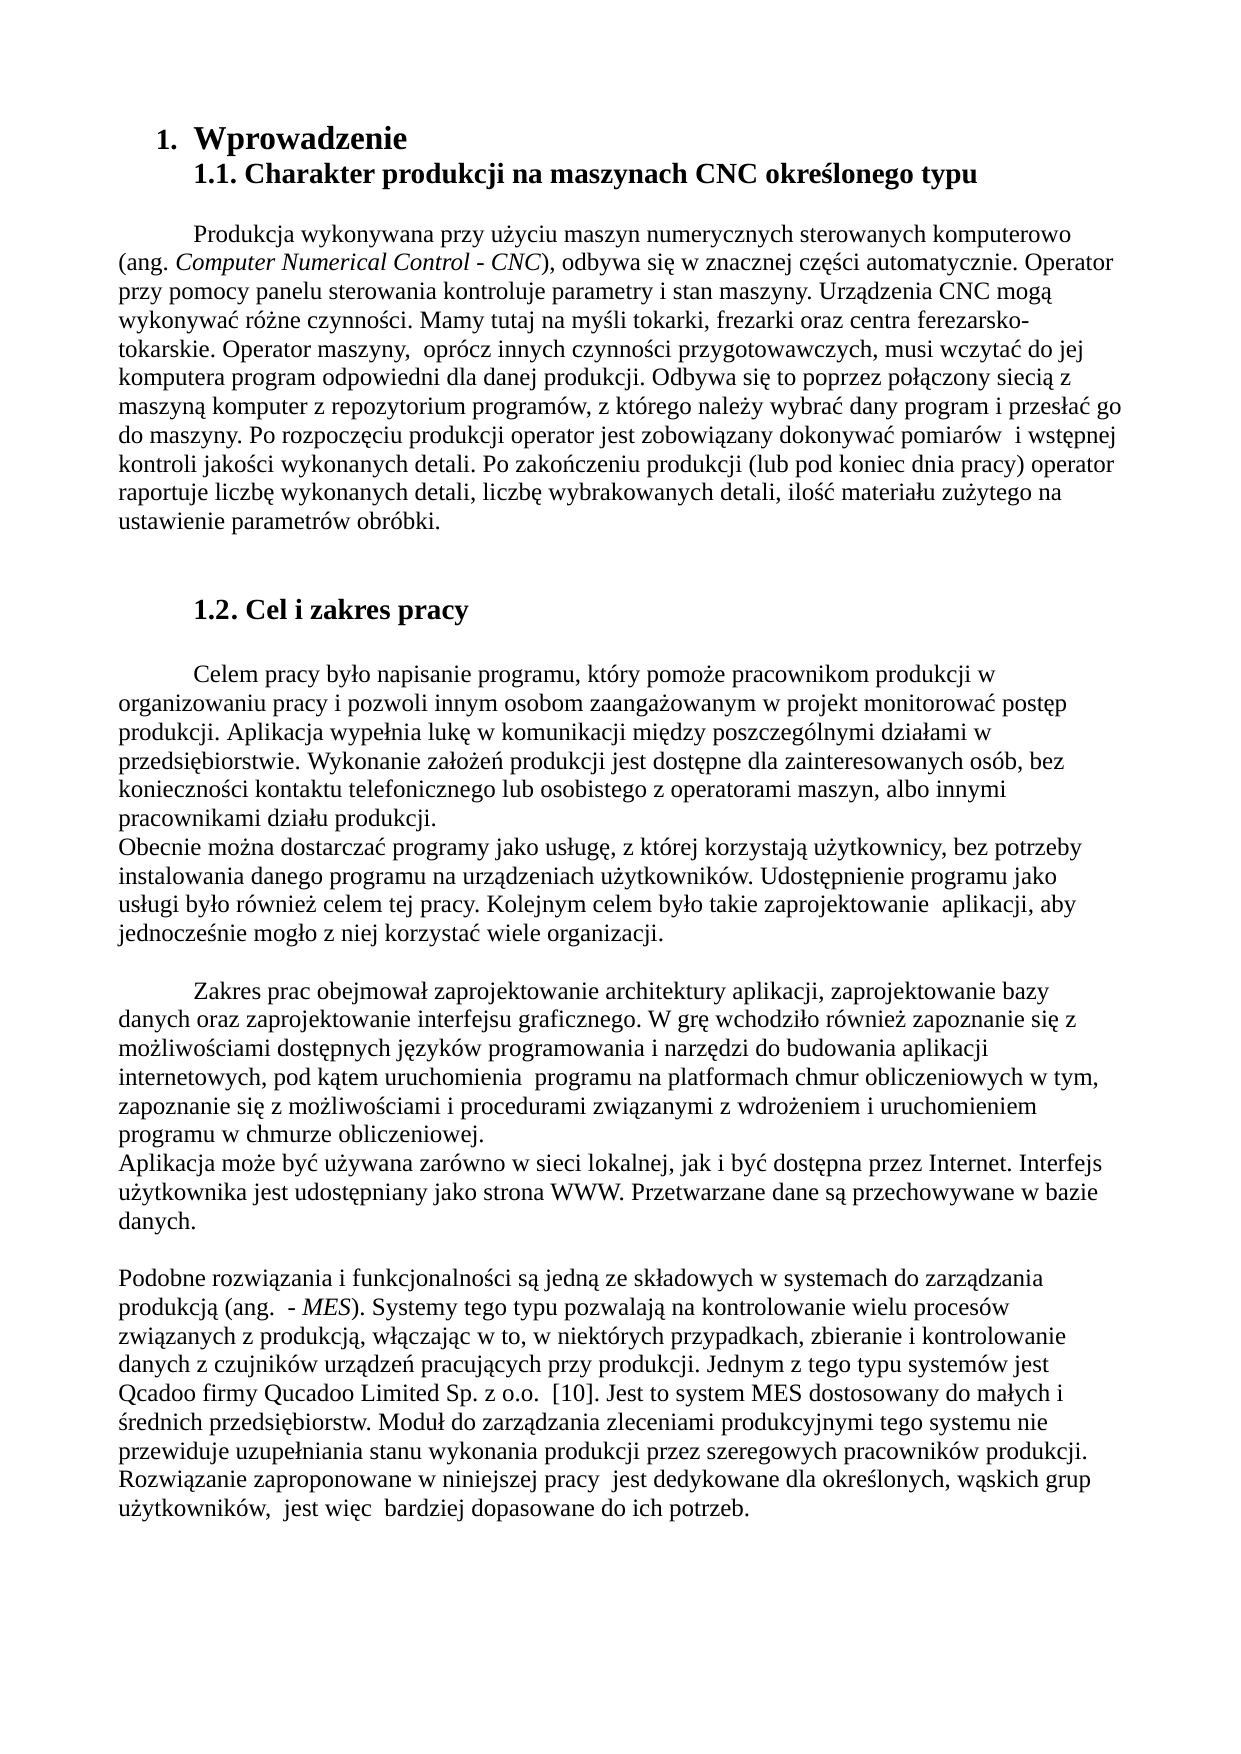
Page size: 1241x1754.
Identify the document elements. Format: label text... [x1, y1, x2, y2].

text Aplikacja może być używana zarówno w sieci lokalnej, jak i być dostępna przez Internet. Interfejs użytkownika jest udostępniany jako strona WWW. Przetwarzane dane są przechowywane w bazie danych. [118, 1148, 1122, 1234]
text Podobne rozwiązania i funkcjonalności są jedną ze składowych w systemach do zarządzania produkcją (ang. - MES). Systemy tego typu pozwalają na kontrolowanie wielu procesów związanych z produkcją, włączając w to, w niektórych przypadkach, zbieranie i kontrolowanie danych z czujników urządzeń pracujących przy produkcji. Jednym z tego typu systemów jest Qcadoo firmy Qucadoo Limited Sp. z o.o. [10]. Jest to system MES dostosowany do małych i średnich przedsiębiorstw. Moduł do zarządzania zleceniami produkcyjnymi tego systemu nie przewiduje uzupełniania stanu wykonania produkcji przez szeregowych pracowników produkcji. Rozwiązanie zaproponowane w niniejszej pracy jest dedykowane dla określonych, wąskich grup użytkowników, jest więc bardziej dopasowane do ich potrzeb. [118, 1263, 1122, 1522]
list 1.1. Charakter produkcji na maszynach CNC określonego typu [156, 156, 1122, 190]
list Wprowadzenie [156, 118, 1122, 156]
text Celem pracy było napisanie programu, który pomoże pracownikom produkcji w organizowaniu pracy i pozwoli innym osobom zaangażowanym w projekt monitorować postęp produkcji. Aplikacja wypełnia lukę w komunikacji między poszczególnymi działami w przedsiębiorstwie. Wykonanie założeń produkcji jest dostępne dla zainteresowanych osób, bez konieczności kontaktu telefonicznego lub osobistego z operatorami maszyn, albo innymi pracownikami działu produkcji. [118, 655, 1122, 832]
text Produkcja wykonywana przy użyciu maszyn numerycznych sterowanych komputerowo (ang. Computer Numerical Control - CNC), odbywa się w znacznej części automatycznie. Operator przy pomocy panelu sterowania kontroluje parametry i stan maszyny. Urządzenia CNC mogą wykonywać różne czynności. Mamy tutaj na myśli tokarki, frezarki oraz centra ferezarsko-tokarskie. Operator maszyny, oprócz innych czynności przygotowawczych, musi wczytać do jej komputera program odpowiedni dla danej produkcji. Odbywa się to poprzez połączony siecią z maszyną komputer z repozytorium programów, z którego należy wybrać dany program i przesłać go do maszyny. Po rozpoczęciu produkcji operator jest zobowiązany dokonywać pomiarów i wstępnej kontroli jakości wykonanych detali. Po zakończeniu produkcji (lub pod koniec dnia pracy) operator raportuje liczbę wykonanych detali, liczbę wybrakowanych detali, ilość materiału zużytego na ustawienie parametrów obróbki. [118, 219, 1122, 535]
list . Cel i zakres pracy [193, 592, 1122, 626]
text Zakres prac obejmował zaprojektowanie architektury aplikacji, zaprojektowanie bazy danych oraz zaprojektowanie interfejsu graficznego. W grę wchodziło również zapoznanie się z możliwościami dostępnych języków programowania i narzędzi do budowania aplikacji internetowych, pod kątem uruchomienia programu na platformach chmur obliczeniowych w tym, zapoznanie się z możliwościami i procedurami związanymi z wdrożeniem i uruchomieniem programu w chmurze obliczeniowej. [118, 976, 1122, 1148]
text Obecnie można dostarczać programy jako usługę, z której korzystają użytkownicy, bez potrzeby instalowania danego programu na urządzeniach użytkowników. Udostępnienie programu jako usługi było również celem tej pracy. Kolejnym celem było takie zaprojektowanie aplikacji, aby jednocześnie mogło z niej korzystać wiele organizacji. [118, 832, 1122, 947]
